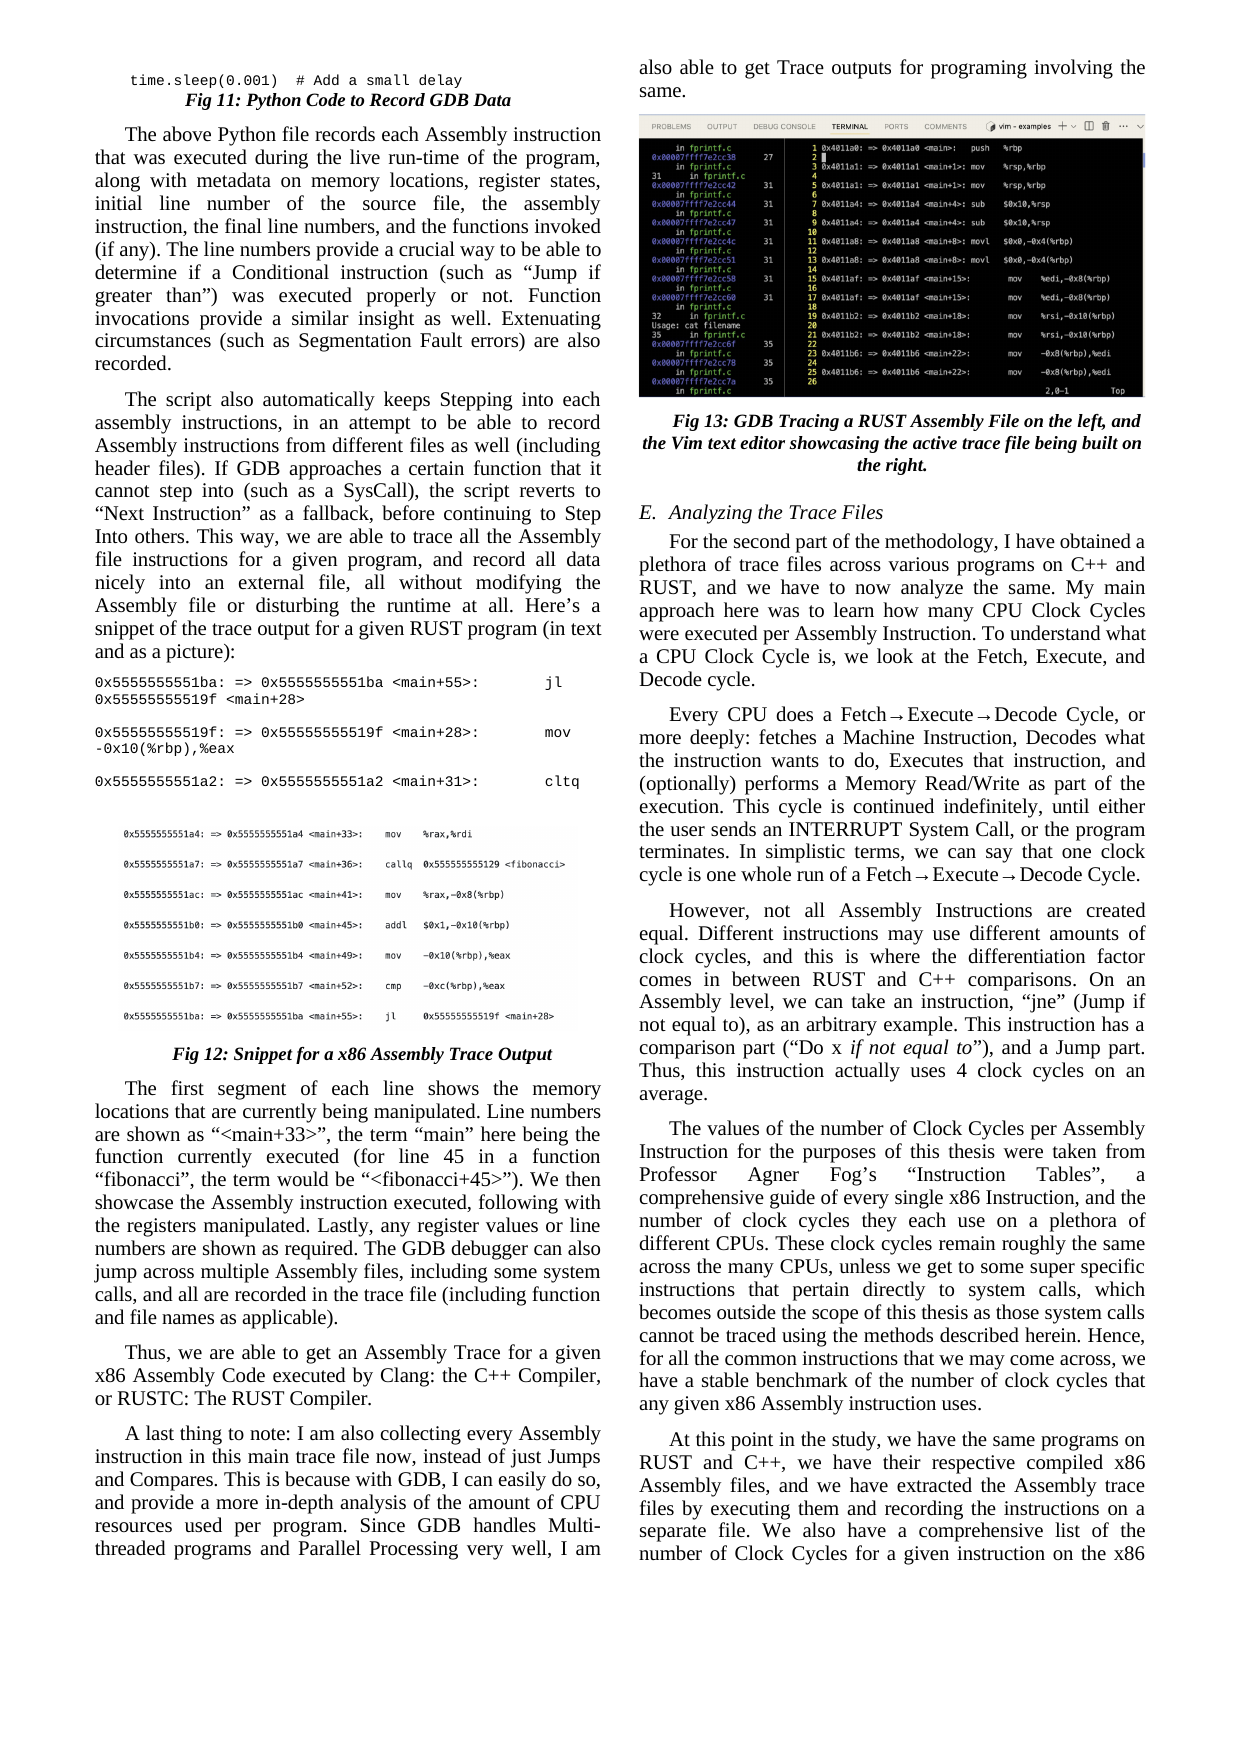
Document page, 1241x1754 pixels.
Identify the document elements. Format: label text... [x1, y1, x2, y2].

subtitle Analyzing the Trace Files [639, 500, 1146, 524]
text The above Python file records each Assembly instruction that was executed during the live run-time of the program, along with metadata on memory locations, register states, initial line number of the source file, the assembly instruction, the final line numbers, and the functions invoked (if any). The line numbers provide a crucial way to be able to determine if a Conditional instruction (such as “Jump if greater than”) was executed properly or not. Function invocations provide a similar insight as well. Extenuating circumstances (such as Segmentation Fault errors) are also recorded. [94, 123, 601, 375]
text Fig 11: Python Code to Record GDB Data [94, 89, 601, 111]
text The first segment of each line shows the memory locations that are currently being manipulated. Line numbers are shown as “<main+33>”, the term “main” here being the function currently executed (for line 45 in a function “fibonacci”, the term would be “<fibonacci+45>”). We then showcase the Assembly instruction executed, following with the registers manipulated. Lastly, any register values or line numbers are shown as required. The GDB debugger can also jump across multiple Assembly files, including some system calls, and all are recorded in the trace file (including function and file names as applicable). [94, 1077, 601, 1329]
text also able to get Trace outputs for programing involving the same. [639, 56, 1146, 102]
text Fig 13: GDB Tracing a RUST Assembly File on the left, and the Vim text editor showcasing the active trace file being built on the right. [639, 398, 1146, 475]
text For the second part of the methodology, I have obtained a plethora of trace files across various programs on C++ and RUST, and we have to now analyze the same. My main approach here was to learn how many CPU Clock Cycles were executed per Assembly Instruction. To understand what a CPU Clock Cycle is, we look at the Fetch, Execute, and Decode cycle. [639, 530, 1146, 691]
picture [118, 826, 578, 1031]
text Every CPU does a Fetch→Execute→Decode Cycle, or more deeply: fetches a Machine Instruction, Decodes what the instruction wants to do, Executes that instruction, and (optionally) performs a Memory Read/Write as part of the execution. This cycle is continued indefinitely, until either the user sends an INTERRUPT System Call, or the program terminates. In simplistic terms, we can say that one clock cycle is one whole run of a Fetch→Execute→Decode Cycle. [639, 703, 1146, 886]
picture [638, 114, 1146, 398]
text 0x5555555551ba: => 0x5555555551ba <main+55>: jl 0x55555555519f <main+28> [94, 675, 601, 708]
text At this point in the study, we have the same programs on RUST and C++, we have their respective compiled x86 Assembly files, and we have extracted the Assembly trace files by executing them and recording the instructions on a separate file. We also have a comprehensive list of the number of Clock Cycles for a given instruction on the x86 [639, 1428, 1146, 1565]
text 0x55555555519f: => 0x55555555519f <main+28>: mov -0x10(%rbp),%eax [94, 725, 601, 758]
text 0x5555555551a2: => 0x5555555551a2 <main+31>: cltq [94, 775, 601, 791]
text Fig 12: Snippet for a x86 Assembly Trace Output [94, 827, 601, 1064]
text Thus, we are able to get an Assembly Trace for a given x86 Assembly Code executed by Clang: the C++ Compiler, or RUSTC: The RUST Compiler. [94, 1341, 601, 1410]
text The values of the number of Clock Cycles per Assembly Instruction for the purposes of this thesis were taken from Professor Agner Fog’s “Instruction Tables”, a comprehensive guide of every single x86 Instruction, and the number of clock cycles they each use on a plethora of different CPUs. These clock cycles remain roughly the same across the many CPUs, unless we get to some super specific instructions that pertain directly to system calls, which becomes outside the scope of this thesis as those system calls cannot be traced using the methods described herein. Hence, for all the common instructions that we may come across, we have a stable benchmark of the number of clock cycles that any given x86 Assembly instruction uses. [639, 1118, 1146, 1415]
text time.sleep(0.001) # Add a small delay [94, 73, 601, 89]
text A last thing to note: I am also collecting every Assembly instruction in this main trace file now, instead of just Jumps and Compares. This is because with GDB, I can easily do so, and provide a more in-depth analysis of the amount of CPU resources used per program. Since GDB handles Multi-threaded programs and Parallel Processing very well, I am [94, 1423, 601, 1560]
text However, not all Assembly Instructions are created equal. Different instructions may use different amounts of clock cycles, and this is where the differentiation factor comes in between RUST and C++ comparisons. On an Assembly level, we can take an instruction, “jne” (Jump if not equal to), as an arbitrary example. This instruction has a comparison part (“Do x if not equal to”), and a Jump part. Thus, this instruction actually uses 4 clock cycles on an average. [639, 899, 1146, 1105]
text The script also automatically keeps Stepping into each assembly instructions, in an attempt to be able to record Assembly instructions from different files as well (including header files). If GDB approaches a certain function that it cannot step into (such as a SysCall), the script reverts to “Next Instruction” as a fallback, before continuing to Step Into others. This way, we are able to trace all the Assembly file instructions for a given program, and record all data nicely into an external file, all without modifying the Assembly file or disturbing the runtime at all. Here’s a snippet of the trace output for a given RUST program (in text and as a picture): [94, 388, 601, 663]
